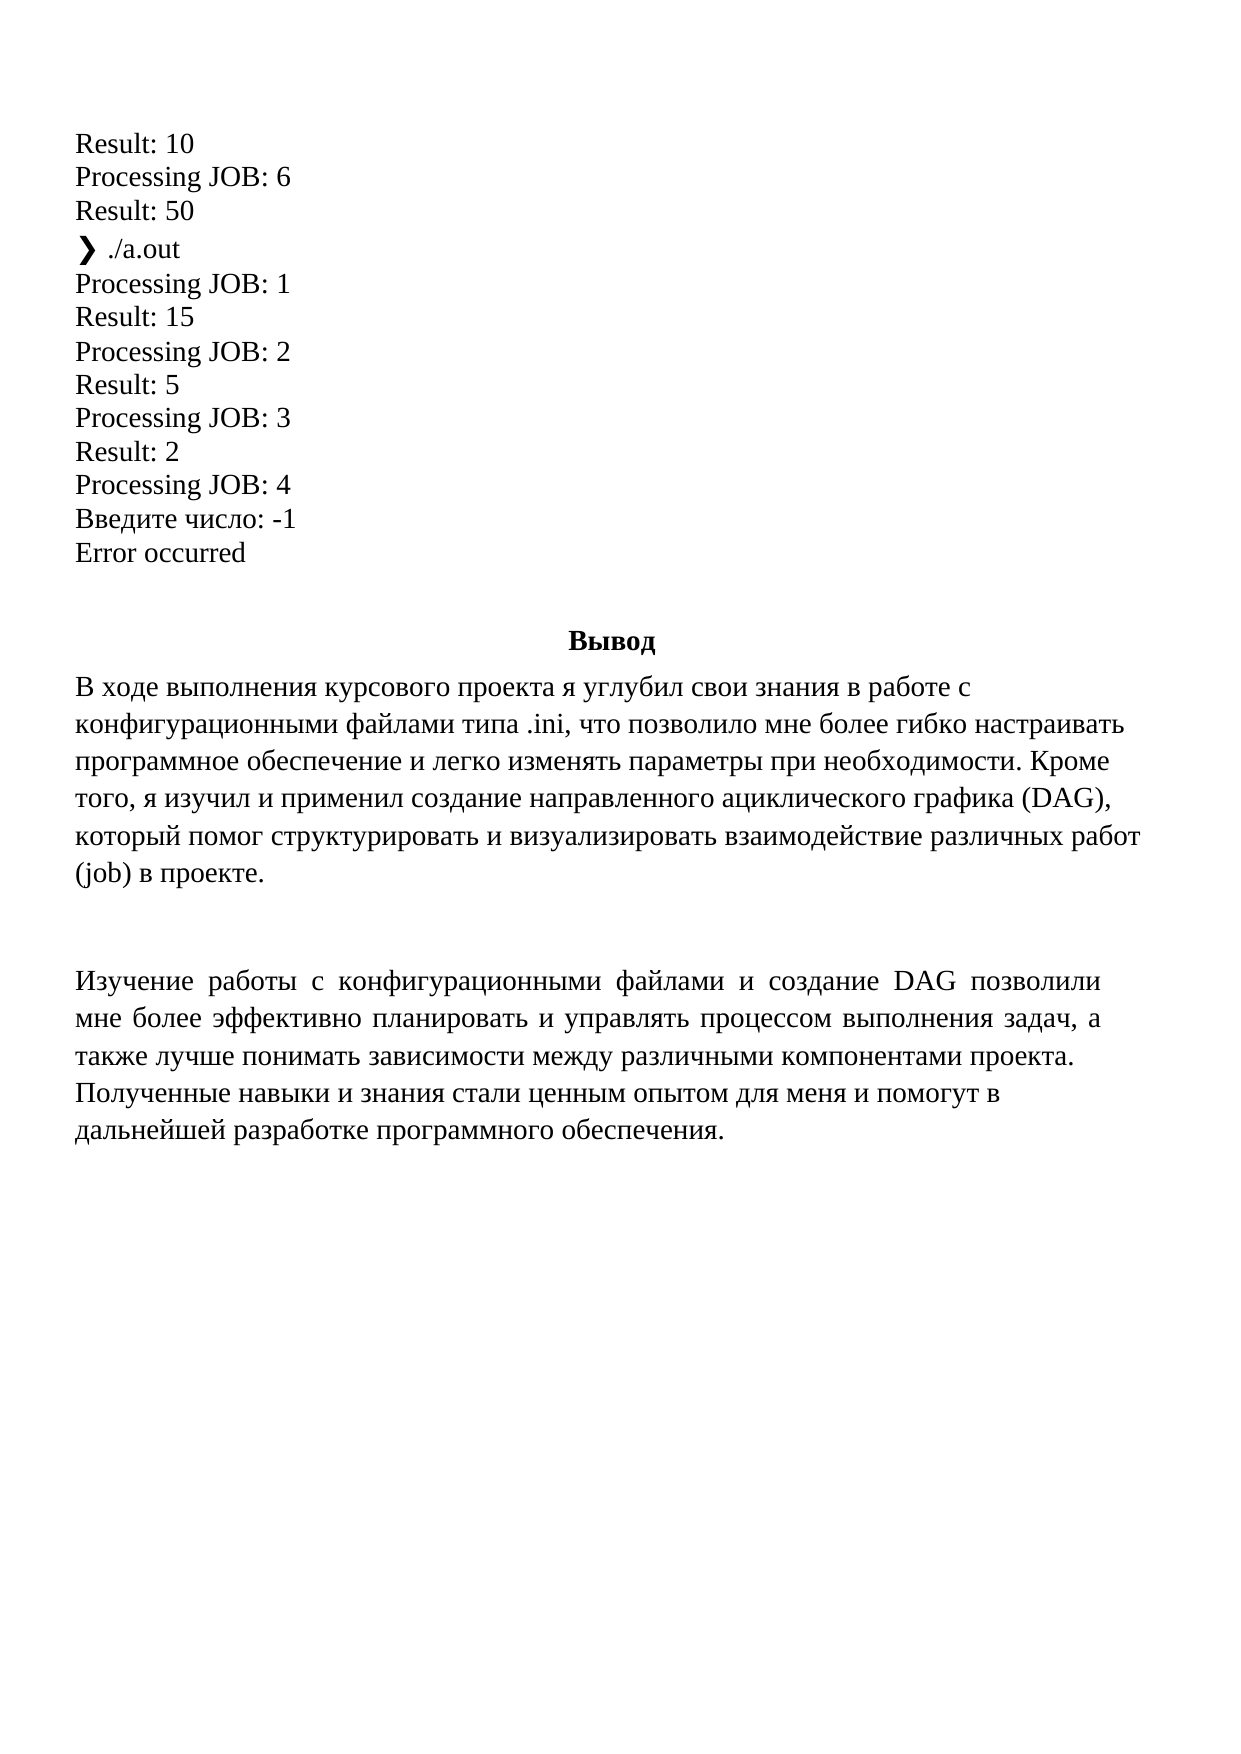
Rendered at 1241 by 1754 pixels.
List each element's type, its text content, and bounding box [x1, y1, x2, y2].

text Processing JOB: 4 [75, 468, 1167, 501]
text Result: 50 [75, 193, 1167, 227]
text Result: 2 [75, 434, 1167, 468]
text Изучение работы с конфигурационными файлами и создание DAG позволили мне более эффективно планировать и управлять процессом выполнения задач, а также лучше понимать зависимости между различными компонентами проекта. [75, 963, 1101, 1071]
text Processing JOB: 6 [75, 160, 1167, 193]
text Result: 10 [75, 126, 1167, 159]
text Введите число: -1 Error occurred [75, 501, 298, 568]
text Processing JOB: 3 [75, 401, 1167, 434]
text Result: 5 [75, 367, 1167, 401]
text ❯ ./a.out Processing JOB: 1 [75, 227, 291, 300]
text Processing JOB: 2 [75, 334, 1167, 367]
text В ходе выполнения курсового проекта я углубил свои знания в работе с конфигурационными файлами типа .ini, что позволило мне более гибко настраивать программное обеспечение и легко изменять параметры при необходимости. Кроме того, я изучил и применил создание направленного ациклического графика (DAG), который помог структурировать и визуализировать взаимодействие различных работ (job) в проекте. [75, 669, 1167, 888]
text Полученные навыки и знания стали ценным опытом для меня и помогут в дальнейшей разработке программного обеспечения. [75, 1075, 1001, 1146]
text Result: 15 [75, 300, 1167, 334]
subtitle Вывод [568, 623, 1167, 657]
